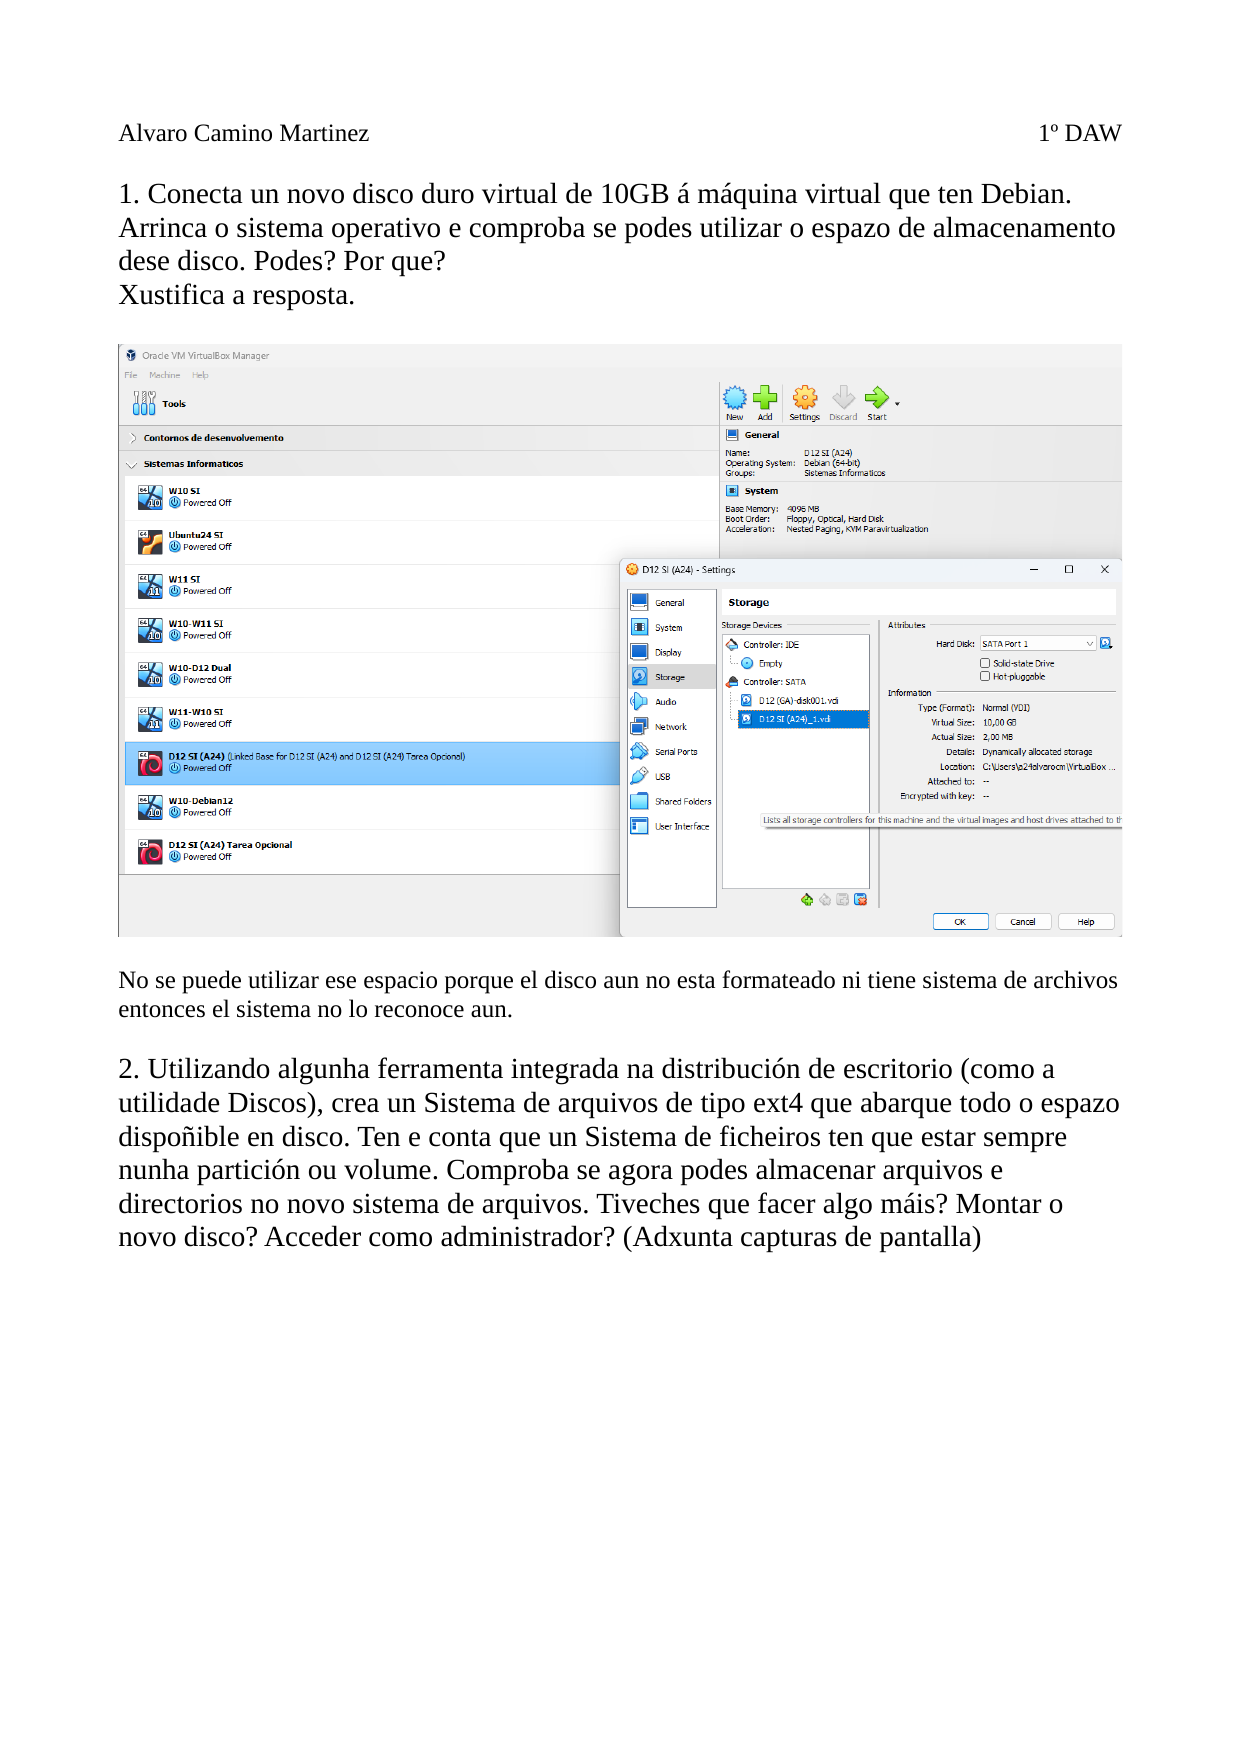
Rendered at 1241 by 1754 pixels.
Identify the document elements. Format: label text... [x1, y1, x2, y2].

picture [118, 344, 1123, 937]
text Xustifica a resposta. [118, 277, 1122, 311]
text 2. Utilizando algunha ferramenta integrada na distribución de escritorio (como a utilidade Discos), crea un Sistema de arquivos de tipo ext4 que abarque todo o espazo dispoñible en disco. Ten e conta que un Sistema de ficheiros ten que estar sempre nunha partición ou volume. Comproba se agora podes almacenar arquivos e directorios no novo sistema de arquivos. Tiveches que facer algo máis? Montar o novo disco? Acceder como administrador? (Adxunta capturas de pantalla) [118, 1052, 1122, 1253]
text 1. Conecta un novo disco duro virtual de 10GB á máquina virtual que ten Debian. Arrinca o sistema operativo e comproba se podes utilizar o espazo de almacenamento dese disco. Podes? Por que? [118, 176, 1122, 277]
text No se puede utilizar ese espacio porque el disco aun no esta formateado ni tiene sistema de archivos entonces el sistema no lo reconoce aun. [118, 965, 1122, 1023]
